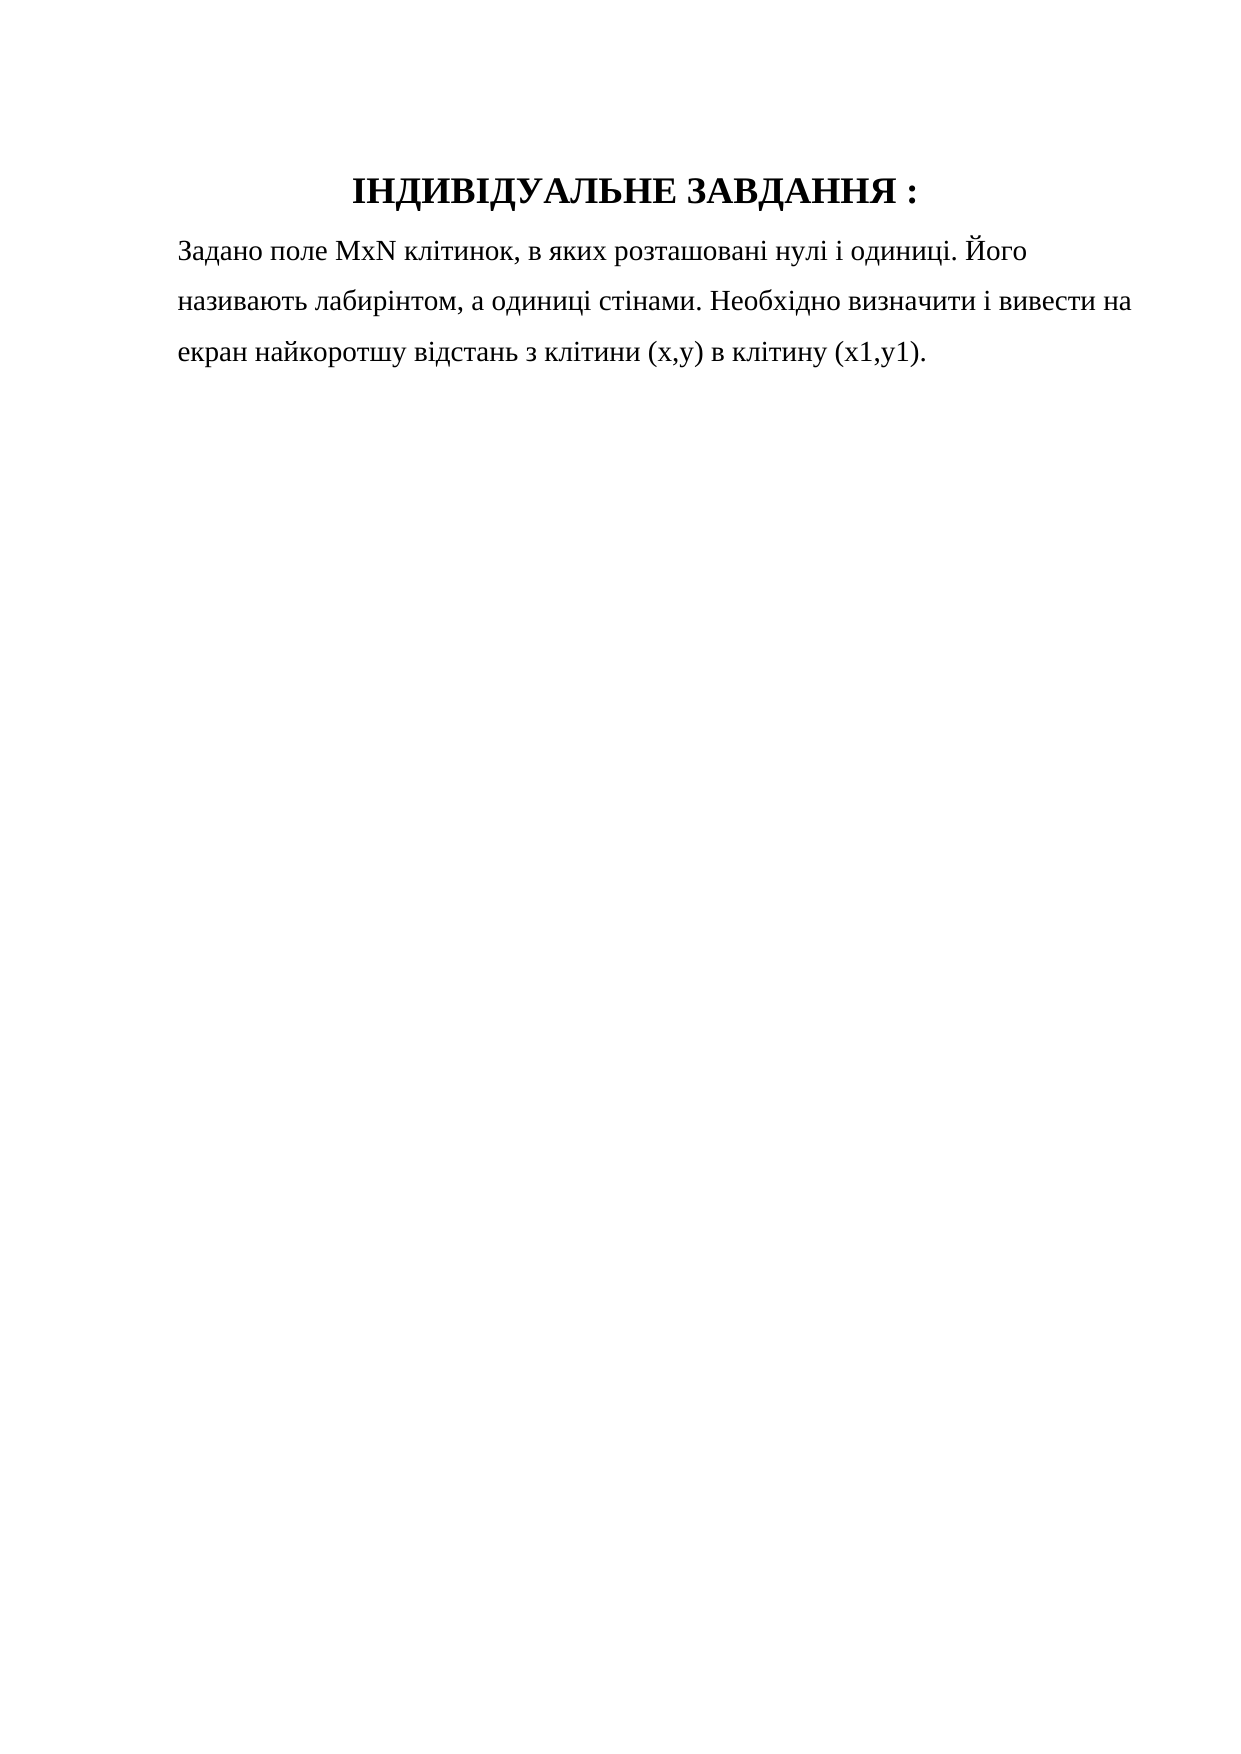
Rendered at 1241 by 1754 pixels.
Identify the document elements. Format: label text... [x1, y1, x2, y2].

text Задано поле MxN клітинок, в яких розташовані нулі і одиниці. Його називають лабирінтом, а одиниці стінами. Необхідно визначити і вивести на екран найкоротшу відстань з клітини (х,у) в клітину (х1,у1). [177, 233, 1152, 367]
list ІНДИВІДУАЛЬНЕ ЗАВДАННЯ : [118, 168, 1152, 212]
